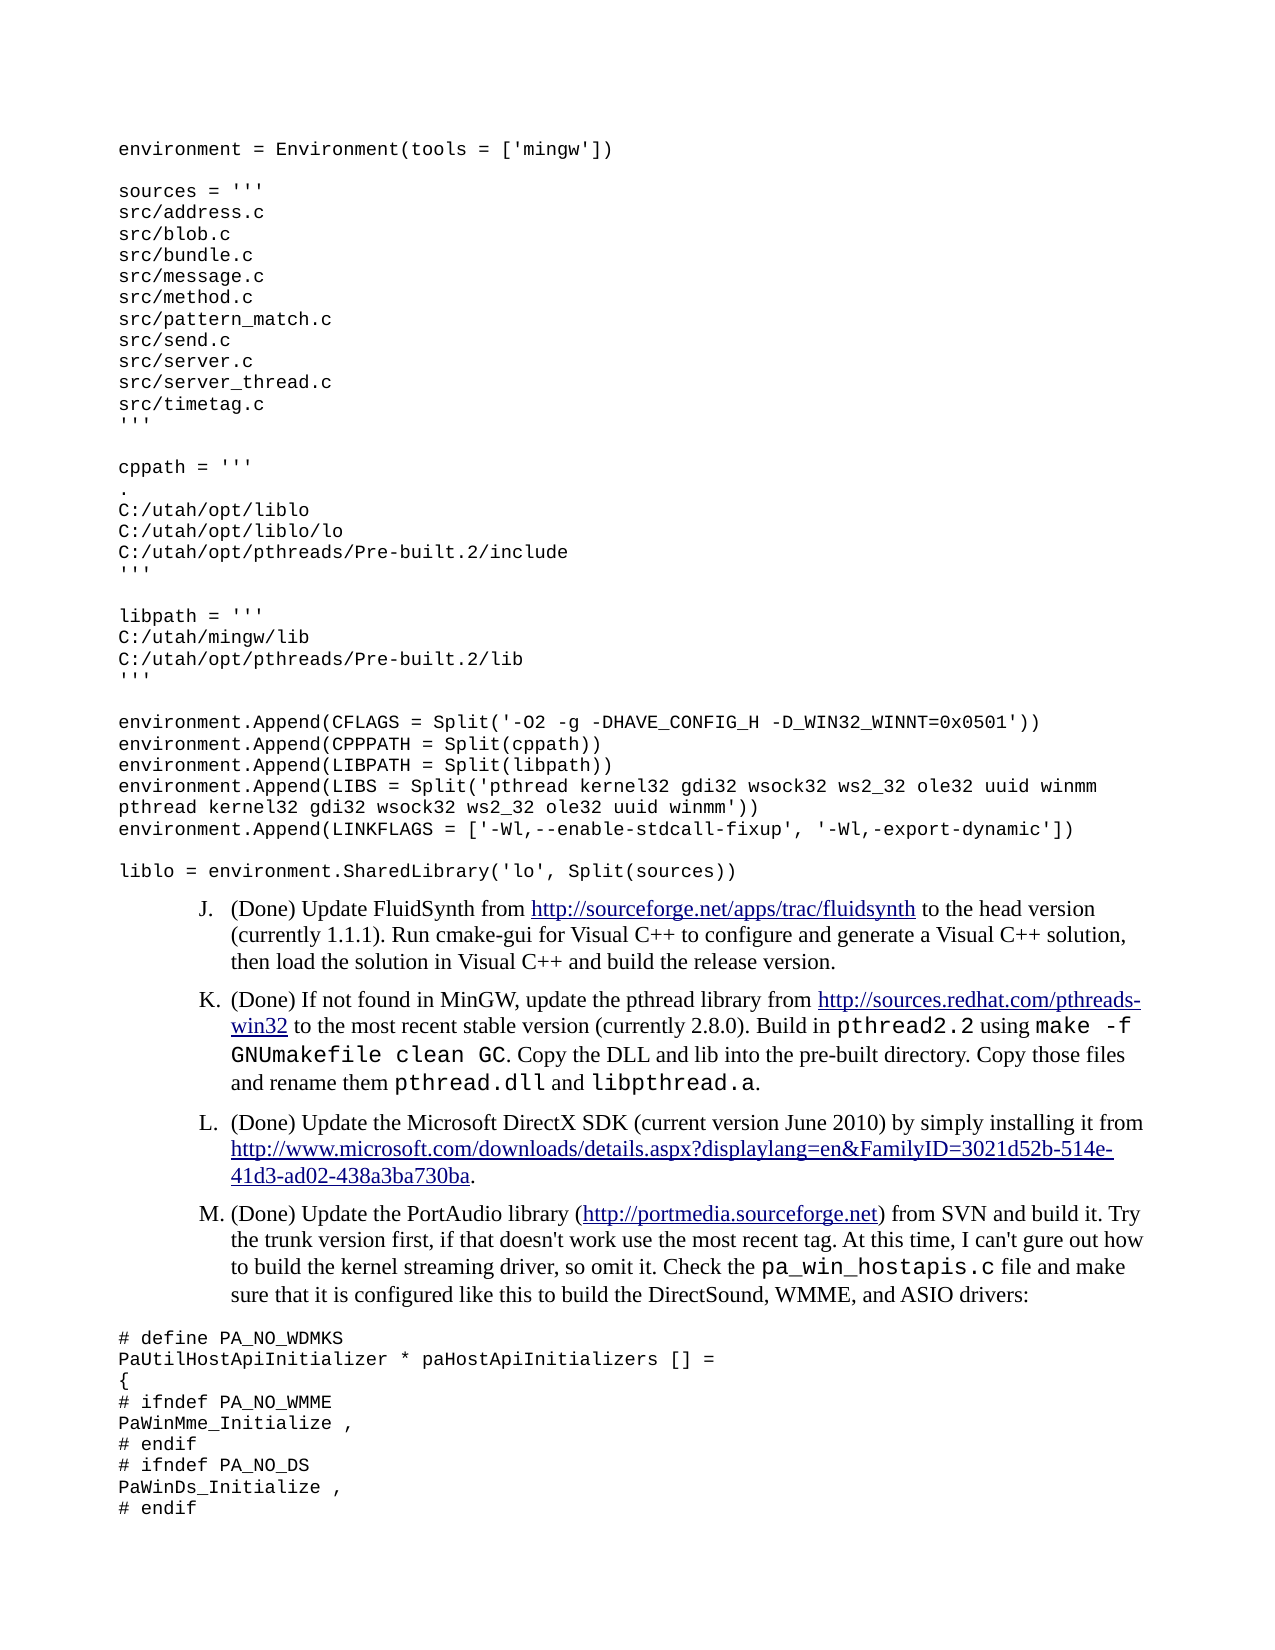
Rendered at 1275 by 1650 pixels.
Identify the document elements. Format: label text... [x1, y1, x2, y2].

list (Done) Update FluidSynth from http://sourceforge.net/apps/trac/fluidsynth to the head version (currently 1.1.1). Run cmake-gui for Visual C++ to configure and generate a Visual C++ solution, then load the solution in Visual C++ and build the release version. [193, 895, 1157, 974]
list # define PA_NO_WDMKS [81, 1307, 1157, 1350]
text . [118, 479, 1157, 501]
text cppath = ''' [118, 458, 1157, 479]
text PaUtilHostApiInitializer * paHostApiInitializers [] = [118, 1350, 1157, 1371]
text src/blob.c [118, 224, 1157, 246]
text environment.Append(LINKFLAGS = ['-Wl,--enable-stdcall-fixup', '-Wl,-export-dynamic']) [118, 819, 1157, 841]
list (Done) If not found in MinGW, update the pthread library from http://sources.redhat.com/pthreads-win32 to the most recent stable version (currently 2.8.0). Build in pthread2.2 using make -f GNUmakefile clean GC. Copy the DLL and lib into the pre-built directory. Copy those files and rename them pthread.dll and libpthread.a. [193, 986, 1157, 1097]
text # ifndef PA_NO_WMME [118, 1392, 1157, 1414]
text libpath = ''' [118, 607, 1157, 628]
text environment = Environment(tools = ['mingw']) [118, 139, 1157, 161]
text src/method.c [118, 288, 1157, 309]
text environment.Append(CFLAGS = Split('-O2 -g -DHAVE_CONFIG_H -D_WIN32_WINNT=0x0501')) [118, 713, 1157, 734]
text src/message.c [118, 267, 1157, 288]
text ''' [118, 564, 1157, 586]
list (Done) Update the Microsoft DirectX SDK (current version June 2010) by simply installing it from http://www.microsoft.com/downloads/details.aspx?displaylang=en&FamilyID=3021d52b-514e-41d3-ad02-438a3ba730ba. [193, 1109, 1157, 1188]
text C:/utah/opt/liblo/lo [118, 522, 1157, 543]
text liblo = environment.SharedLibrary('lo', Split(sources)) [118, 862, 1157, 883]
text sources = ''' [118, 182, 1157, 203]
text src/timetag.c [118, 394, 1157, 416]
text src/server.c [118, 352, 1157, 373]
text C:/utah/opt/pthreads/Pre-built.2/include [118, 543, 1157, 564]
text C:/utah/opt/pthreads/Pre-built.2/lib [118, 649, 1157, 671]
text environment.Append(CPPPATH = Split(cppath)) [118, 734, 1157, 756]
text src/pattern_match.c [118, 309, 1157, 331]
text src/server_thread.c [118, 373, 1157, 394]
text # endif [118, 1435, 1157, 1456]
text { [118, 1371, 1157, 1392]
text src/address.c [118, 203, 1157, 224]
text src/send.c [118, 331, 1157, 352]
text # endif [118, 1499, 1157, 1520]
text ''' [118, 671, 1157, 692]
text src/bundle.c [118, 246, 1157, 267]
text PaWinDs_Initialize , [118, 1477, 1157, 1499]
list (Done) Update the PortAudio library (http://portmedia.sourceforge.net) from SVN and build it. Try the trunk version first, if that doesn't work use the most recent tag. At this time, I can't gure out how to build the kernel streaming driver, so omit it. Check the pa_win_hostapis.c file and make sure that it is configured like this to build the DirectSound, WMME, and ASIO drivers: [193, 1200, 1157, 1307]
text C:/utah/opt/liblo [118, 501, 1157, 522]
text C:/utah/mingw/lib [118, 628, 1157, 649]
text environment.Append(LIBS = Split('pthread kernel32 gdi32 wsock32 ws2_32 ole32 uuid winmm pthread kernel32 gdi32 wsock32 ws2_32 ole32 uuid winmm')) [118, 777, 1157, 819]
text # ifndef PA_NO_DS [118, 1456, 1157, 1477]
text PaWinMme_Initialize , [118, 1414, 1157, 1435]
text ''' [118, 416, 1157, 437]
text environment.Append(LIBPATH = Split(libpath)) [118, 756, 1157, 777]
